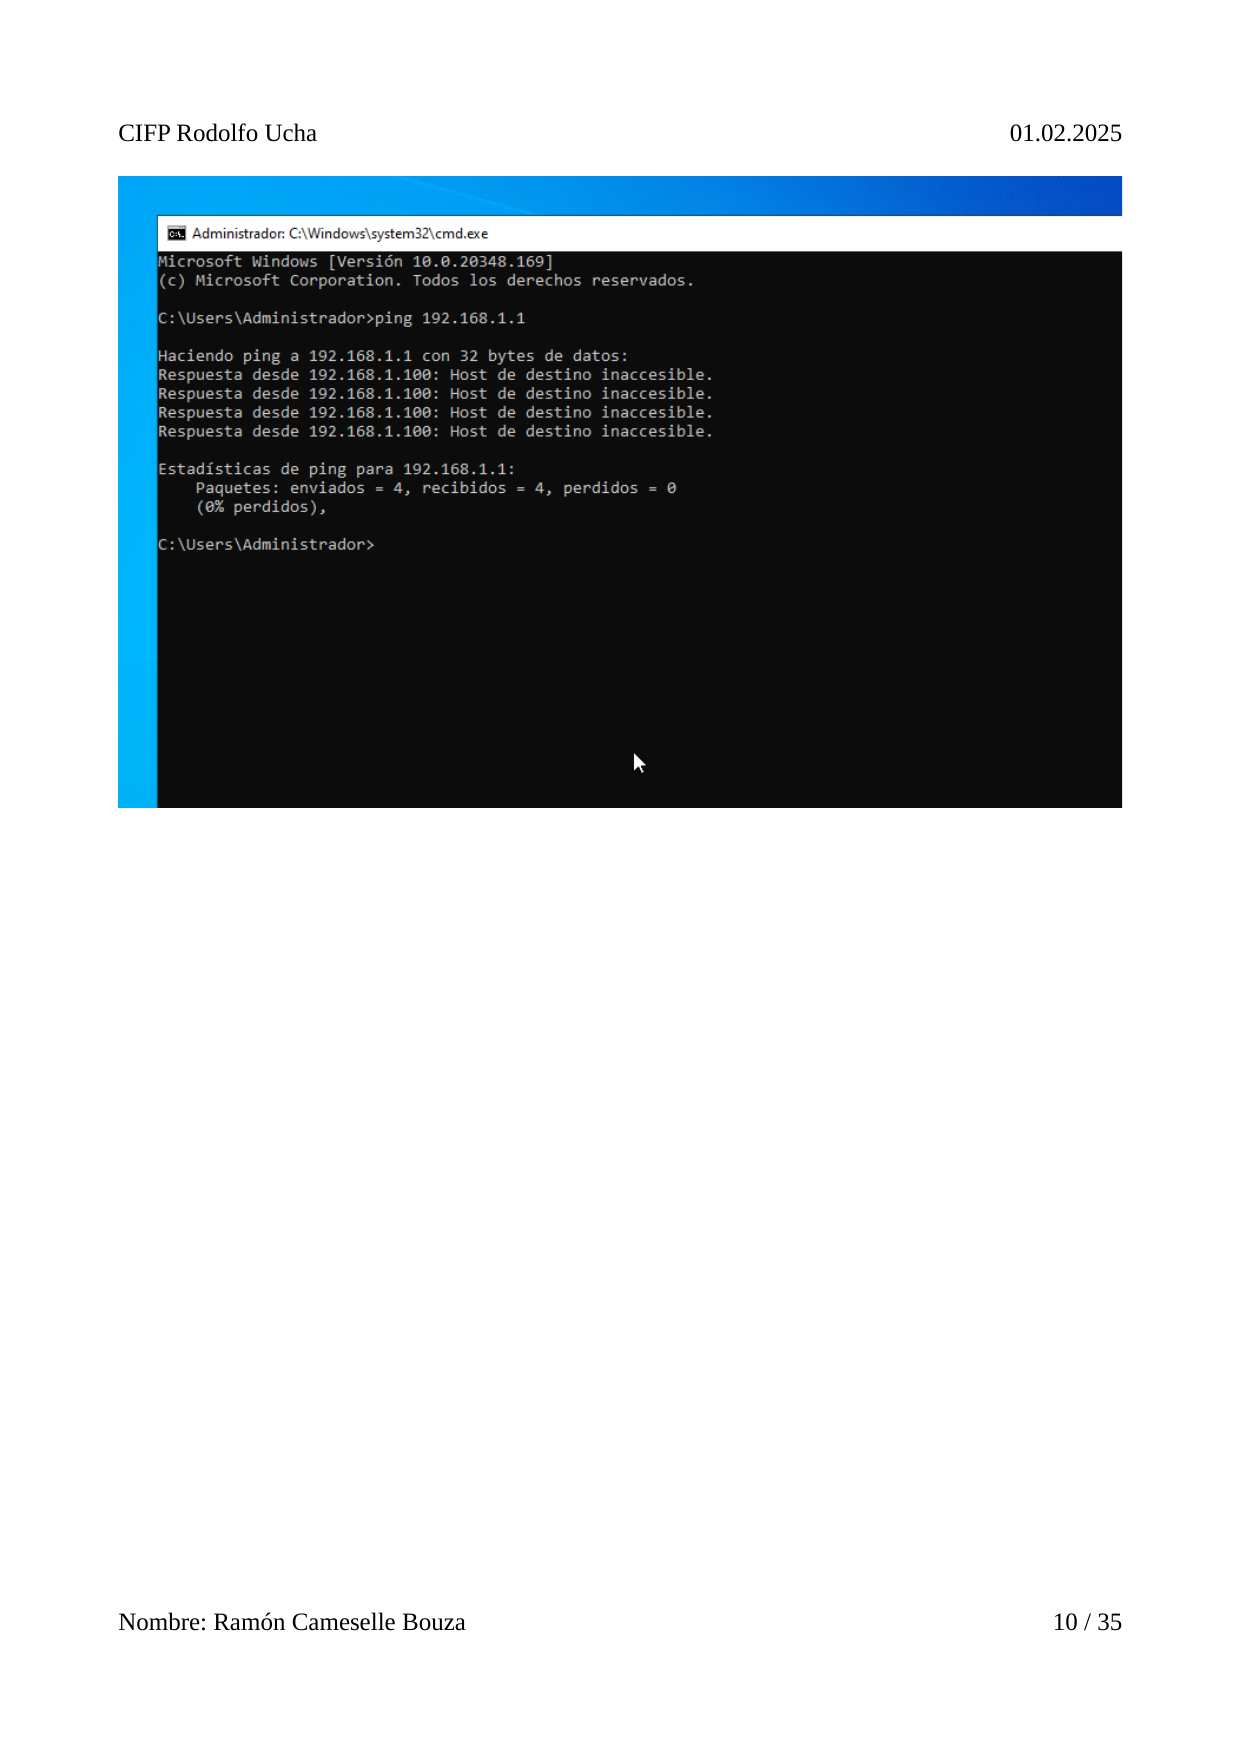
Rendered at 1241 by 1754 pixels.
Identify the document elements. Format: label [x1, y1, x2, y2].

picture [158, 176, 1123, 808]
